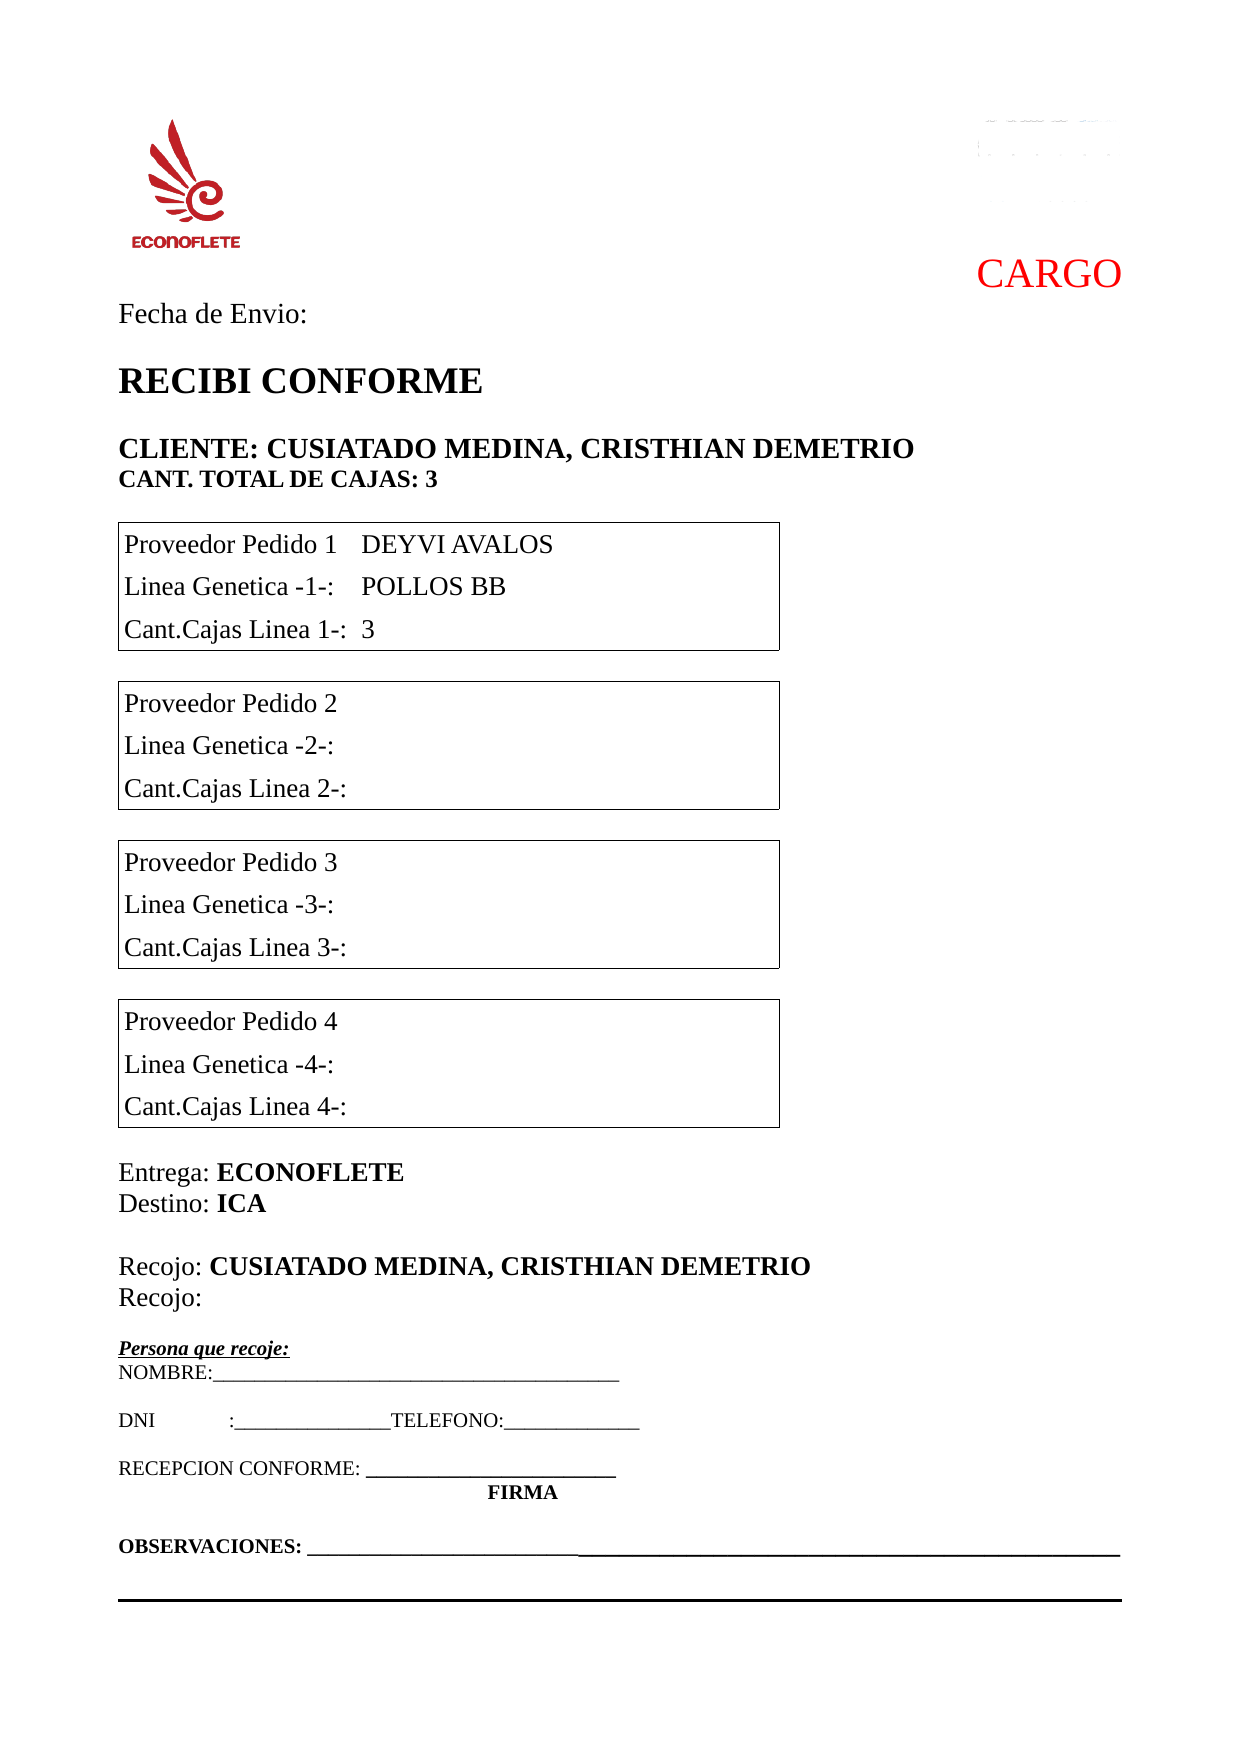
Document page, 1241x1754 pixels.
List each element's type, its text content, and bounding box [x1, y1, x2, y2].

text Destino: ICA [118, 1187, 1122, 1218]
text CARGO [118, 224, 1122, 297]
table_cell [356, 810, 779, 840]
text Recojo: CUSIATADO MEDINA, CRISTHIAN DEMETRIO [118, 1249, 1122, 1281]
table_cell [118, 969, 356, 999]
text CLIENTE: CUSIATADO MEDINA, CRISTHIAN DEMETRIO [118, 431, 1122, 464]
picture [118, 118, 254, 249]
text NOMBRE:_______________________________________ [118, 1360, 1122, 1384]
table_cell [118, 810, 356, 840]
text Fecha de Envio: [118, 297, 1122, 330]
table_cell [356, 1085, 779, 1127]
table_cell Proveedor Pedido 2 [119, 682, 356, 724]
table_cell Cant.Cajas Linea 1-: [119, 607, 356, 650]
table_cell 3 [356, 607, 779, 650]
text Entrega: ECONOFLETE [118, 1156, 1122, 1187]
table_cell POLLOS BB [356, 565, 779, 607]
table_cell Linea Genetica -4-: [119, 1042, 356, 1085]
text DNI :_______________TELEFONO:_____________ [118, 1408, 1122, 1432]
table_cell [356, 724, 779, 766]
text RECEPCION CONFORME: ________________________ [118, 1456, 1122, 1480]
table_cell Proveedor Pedido 3 [119, 841, 356, 883]
table_cell [356, 1042, 779, 1085]
table_cell Cant.Cajas Linea 4-: [119, 1085, 356, 1127]
table_cell [356, 883, 779, 926]
table_header DEYVI AVALOS [356, 523, 779, 564]
table_cell Linea Genetica -2-: [119, 724, 356, 766]
table_cell Linea Genetica -1-: [119, 565, 356, 607]
table_cell Cant.Cajas Linea 2-: [119, 766, 356, 809]
table_cell [356, 682, 779, 724]
table_cell [356, 969, 779, 999]
table_cell [356, 766, 779, 809]
table_cell Linea Genetica -3-: [119, 883, 356, 926]
text RECIBI CONFORME [118, 359, 1122, 402]
table_cell [118, 651, 356, 681]
text Recojo: [118, 1281, 1122, 1312]
table_cell Cant.Cajas Linea 3-: [119, 926, 356, 968]
table_cell [356, 651, 779, 681]
text FIRMA [118, 1480, 1122, 1504]
table_cell [356, 841, 779, 883]
text Persona que recoje: [118, 1336, 1122, 1360]
table_cell [356, 926, 779, 968]
table_cell Proveedor Pedido 4 [119, 1000, 356, 1042]
text CANT. TOTAL DE CAJAS: 3 [118, 464, 1122, 493]
table_cell [356, 1000, 779, 1042]
text OBSERVACIONES: __________________________________________________________________ [118, 1528, 1122, 1559]
table_header Proveedor Pedido 1 [119, 523, 356, 564]
